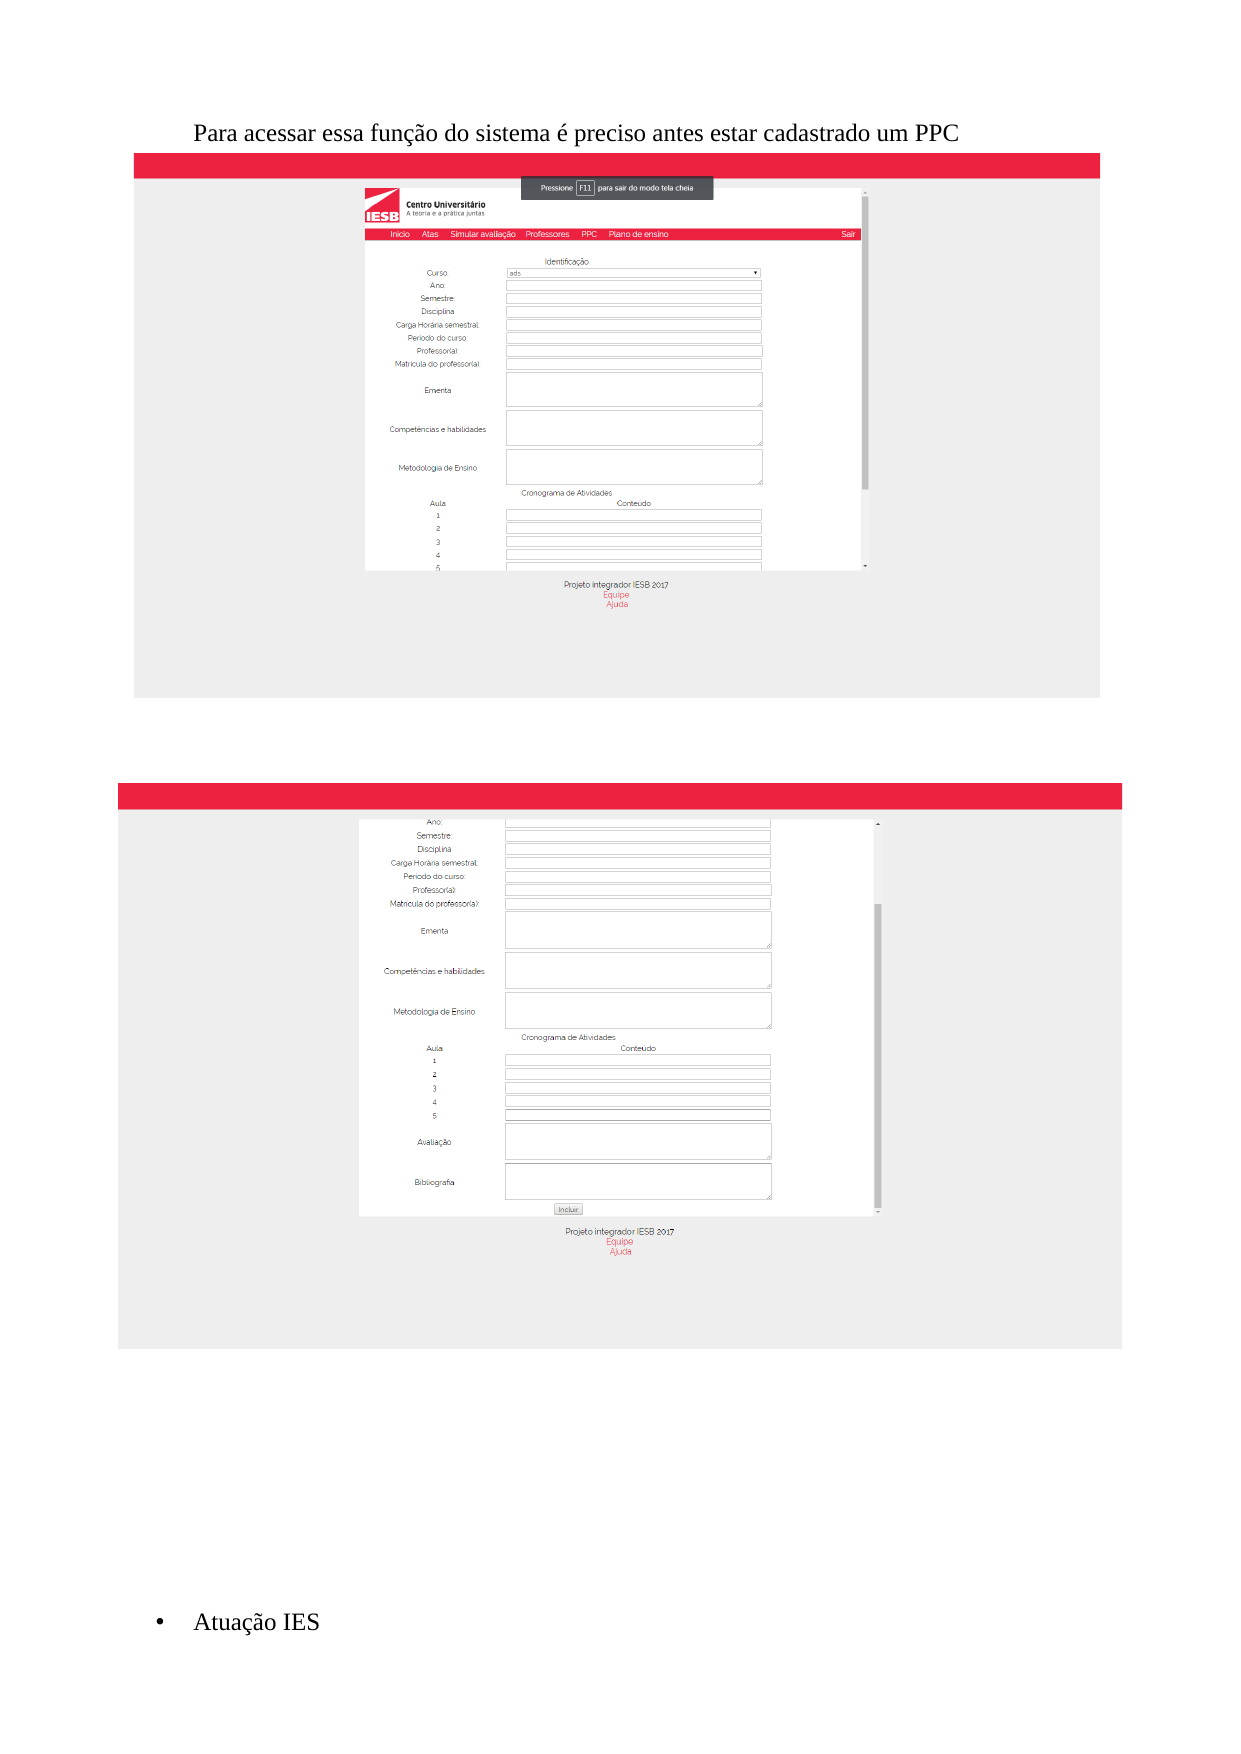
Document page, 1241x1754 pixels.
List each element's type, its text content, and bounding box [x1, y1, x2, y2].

picture [118, 783, 1123, 1349]
list Para acessar essa função do sistema é preciso antes estar cadastrado um PPC [156, 118, 1122, 147]
picture [133, 153, 1101, 698]
list Atuação IES [156, 1607, 1122, 1636]
